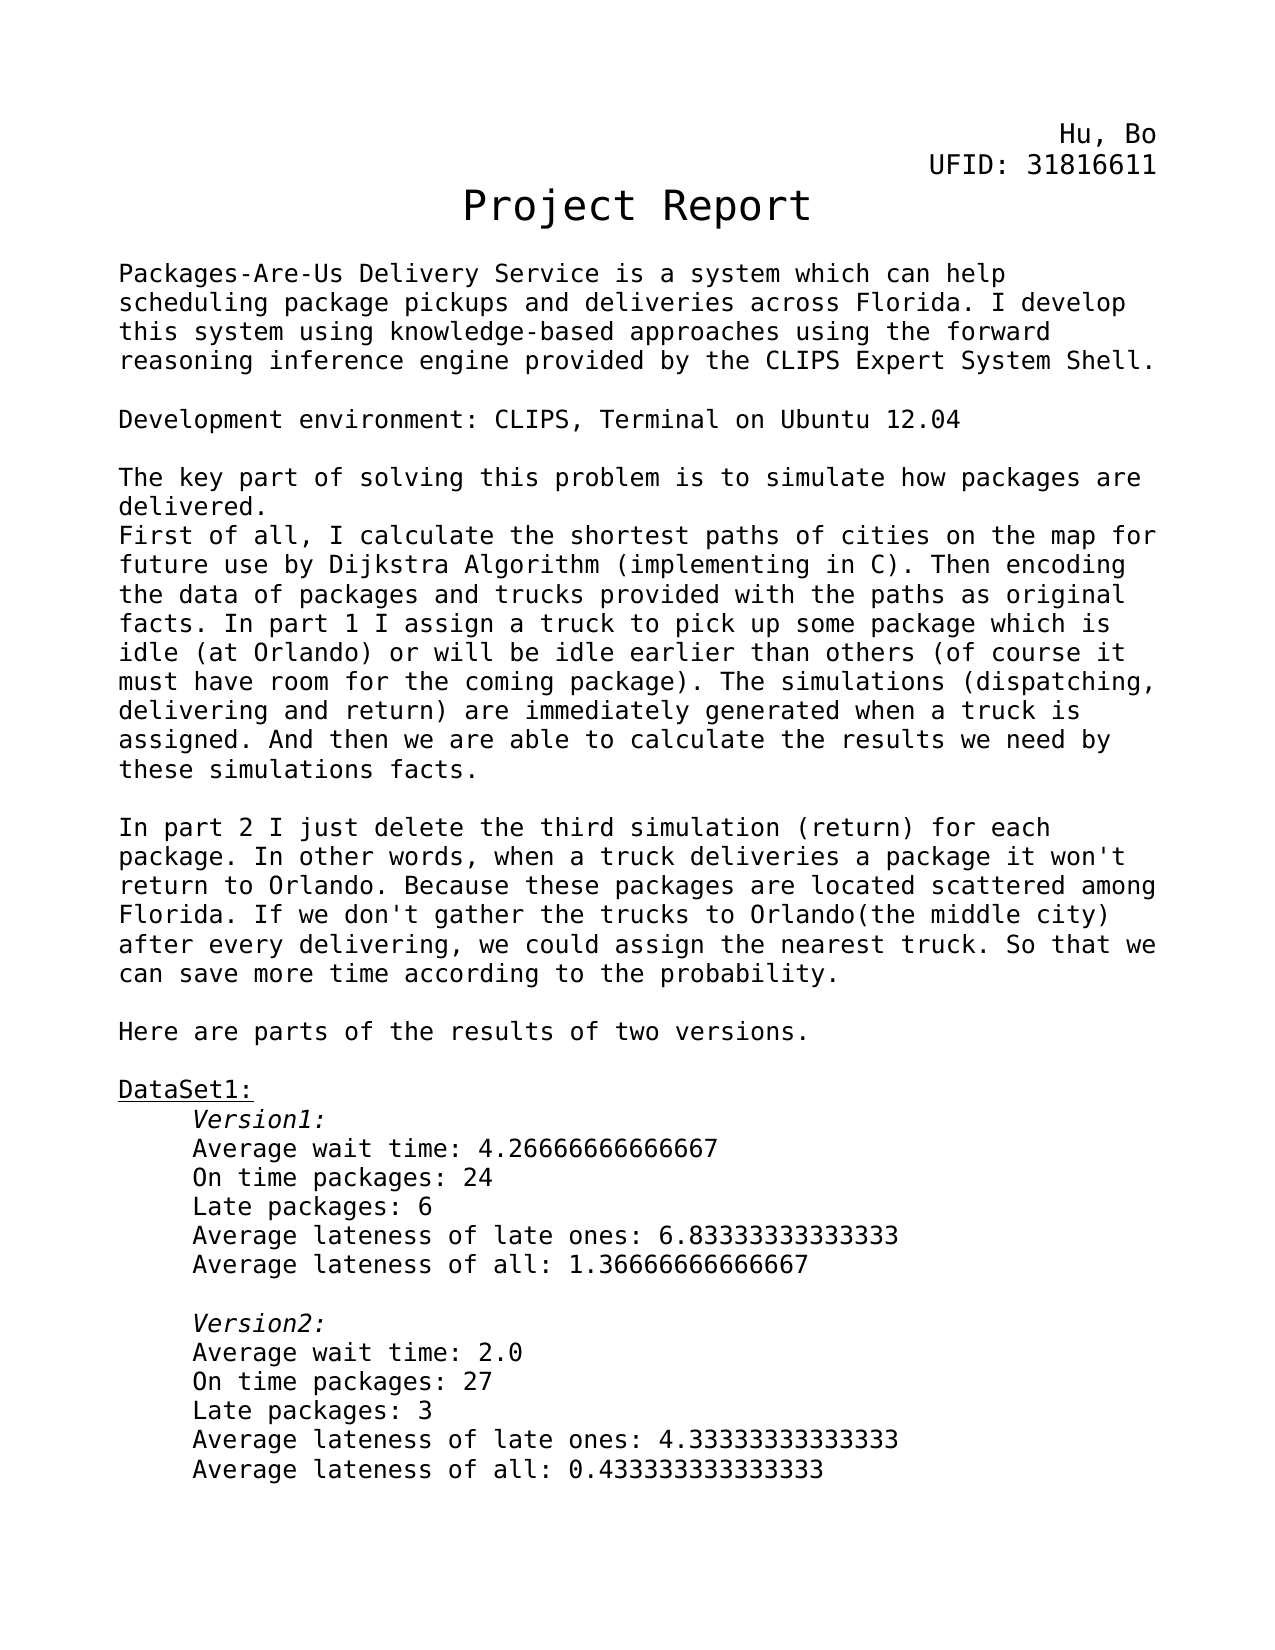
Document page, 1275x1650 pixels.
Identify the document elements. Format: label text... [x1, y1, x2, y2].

text Average wait time: 4.26666666666667 [192, 1134, 1157, 1163]
text Late packages: 3 [192, 1396, 1157, 1426]
text Hu, Bo [118, 118, 1157, 150]
text Version2: [192, 1309, 1157, 1338]
text DataSet1: [118, 1076, 1157, 1105]
text UFID: 31816611 [118, 150, 1157, 181]
text Average lateness of late ones: 6.83333333333333 [192, 1221, 1157, 1251]
text Project Report [118, 181, 1157, 230]
text Packages-Are-Us Delivery Service is a system which can help scheduling package pickups and deliveries across Florida. I develop this system using knowledge-based approaches using the forward reasoning inference engine provided by the CLIPS Expert System Shell. [118, 259, 1157, 376]
text On time packages: 24 [192, 1163, 1157, 1192]
text The key part of solving this problem is to simulate how packages are delivered. [118, 463, 1157, 521]
text Late packages: 6 [192, 1192, 1157, 1221]
text Average lateness of all: 1.36666666666667 [192, 1251, 1157, 1280]
text In part 2 I just delete the third simulation (return) for each package. In other words, when a truck deliveries a package it won't return to Orlando. Because these packages are located scattered among Florida. If we don't gather the trucks to Orlando(the middle city) after every delivering, we could assign the nearest truck. So that we can save more time according to the probability. [118, 813, 1157, 988]
text Average lateness of late ones: 4.33333333333333 [192, 1426, 1157, 1455]
text First of all, I calculate the shortest paths of cities on the map for future use by Dijkstra Algorithm (implementing in C). Then encoding the data of packages and trucks provided with the paths as original facts. In part 1 I assign a truck to pick up some package which is idle (at Orlando) or will be idle earlier than others (of course it must have room for the coming package). The simulations (dispatching, delivering and return) are immediately generated when a truck is assigned. And then we are able to calculate the results we need by these simulations facts. [118, 521, 1157, 784]
text Here are parts of the results of two versions. [118, 1017, 1157, 1046]
text Average lateness of all: 0.433333333333333 [192, 1455, 1157, 1484]
text Version1: [192, 1105, 1157, 1134]
text On time packages: 27 [192, 1367, 1157, 1396]
text Development environment: CLIPS, Terminal on Ubuntu 12.04 [118, 405, 1157, 434]
text Average wait time: 2.0 [192, 1338, 1157, 1367]
